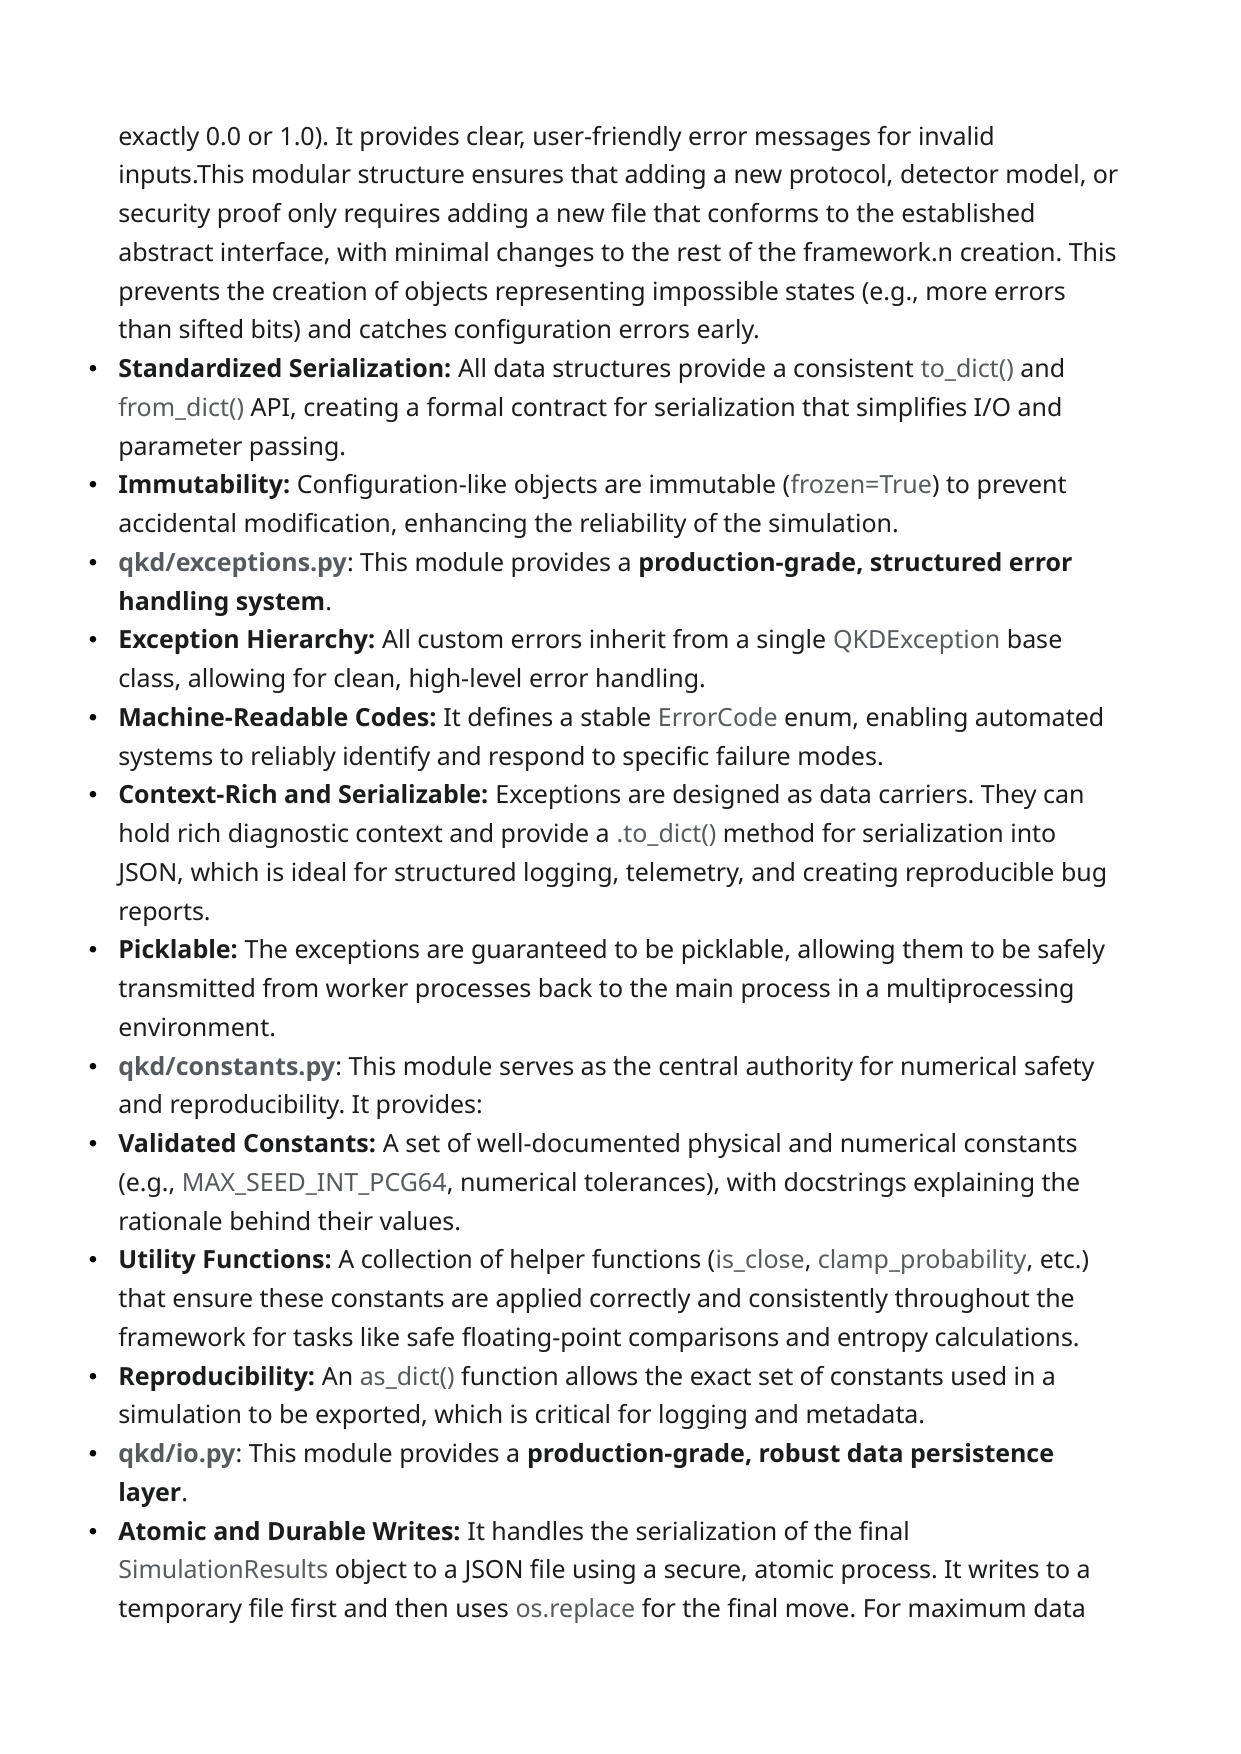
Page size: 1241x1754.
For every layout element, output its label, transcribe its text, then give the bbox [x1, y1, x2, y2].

list Exception Hierarchy: All custom errors inherit from a single QKDException base class, allowing for clean, high-level error handling. [118, 622, 1122, 695]
list Standardized Serialization: All data structures provide a consistent to_dict() and from_dict() API, creating a formal contract for serialization that simplifies I/O and parameter passing. [118, 351, 1122, 462]
list Validated Constants: A set of well-documented physical and numerical constants (e.g., MAX_SEED_INT_PCG64, numerical tolerances), with docstrings explaining the rationale behind their values. [118, 1126, 1122, 1237]
list qkd/constants.py: This module serves as the central authority for numerical safety and reproducibility. It provides: [118, 1048, 1122, 1121]
list Context-Rich and Serializable: Exceptions are designed as data carriers. They can hold rich diagnostic context and provide a .to_dict() method for serialization into JSON, which is ideal for structured logging, telemetry, and creating reproducible bug reports. [118, 777, 1122, 927]
list Immutability: Configuration-like objects are immutable (frozen=True) to prevent accidental modification, enhancing the reliability of the simulation. [118, 467, 1122, 540]
list qkd/exceptions.py: This module provides a production-grade, structured error handling system. [118, 544, 1122, 617]
list exactly 0.0 or 1.0). It provides clear, user-friendly error messages for invalid inputs.This modular structure ensures that adding a new protocol, detector model, or security proof only requires adding a new file that conforms to the established abstract interface, with minimal changes to the rest of the framework.n creation. This prevents the creation of objects representing impossible states (e.g., more errors than sifted bits) and catches configuration errors early. [118, 118, 1122, 346]
list Machine-Readable Codes: It defines a stable ErrorCode enum, enabling automated systems to reliably identify and respond to specific failure modes. [118, 699, 1122, 772]
list Picklable: The exceptions are guaranteed to be picklable, allowing them to be safely transmitted from worker processes back to the main process in a multiprocessing environment. [118, 932, 1122, 1043]
list Atomic and Durable Writes: It handles the serialization of the final SimulationResults object to a JSON file using a secure, atomic process. It writes to a temporary file first and then uses os.replace for the final move. For maximum data [118, 1513, 1122, 1625]
list Utility Functions: A collection of helper functions (is_close, clamp_probability, etc.) that ensure these constants are applied correctly and consistently throughout the framework for tasks like safe floating-point comparisons and entropy calculations. [118, 1242, 1122, 1353]
list Reproducibility: An as_dict() function allows the exact set of constants used in a simulation to be exported, which is critical for logging and metadata. [118, 1358, 1122, 1431]
list qkd/io.py: This module provides a production-grade, robust data persistence layer. [118, 1436, 1122, 1508]
